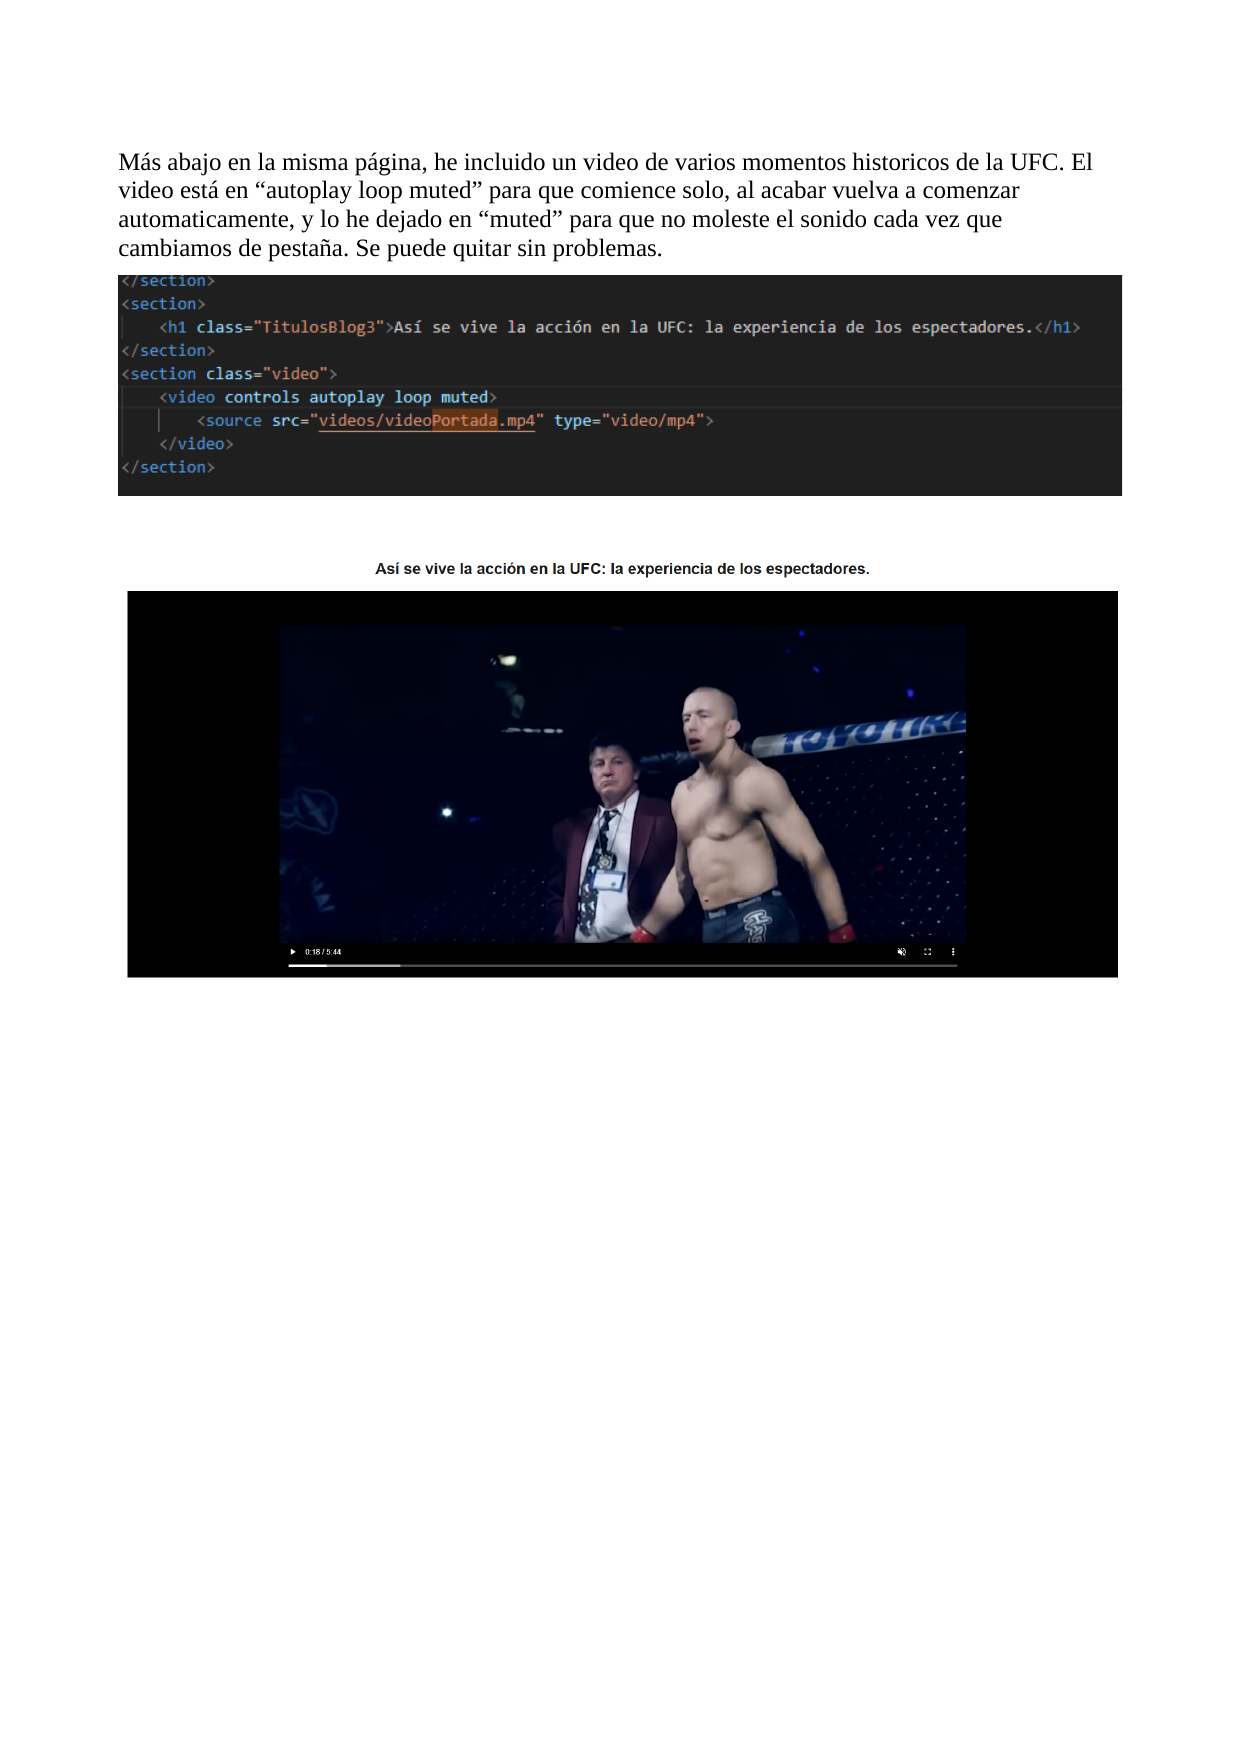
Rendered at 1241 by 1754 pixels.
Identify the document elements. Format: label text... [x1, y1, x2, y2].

text Más abajo en la misma página, he incluido un video de varios momentos historicos de la UFC. El video está en “autoplay loop muted” para que comience solo, al acabar vuelva a comenzar automaticamente, y lo he dejado en “muted” para que no moleste el sonido cada vez que cambiamos de pestaña. Se puede quitar sin problemas. [118, 147, 1122, 262]
picture [118, 546, 1123, 995]
picture [118, 275, 1123, 496]
